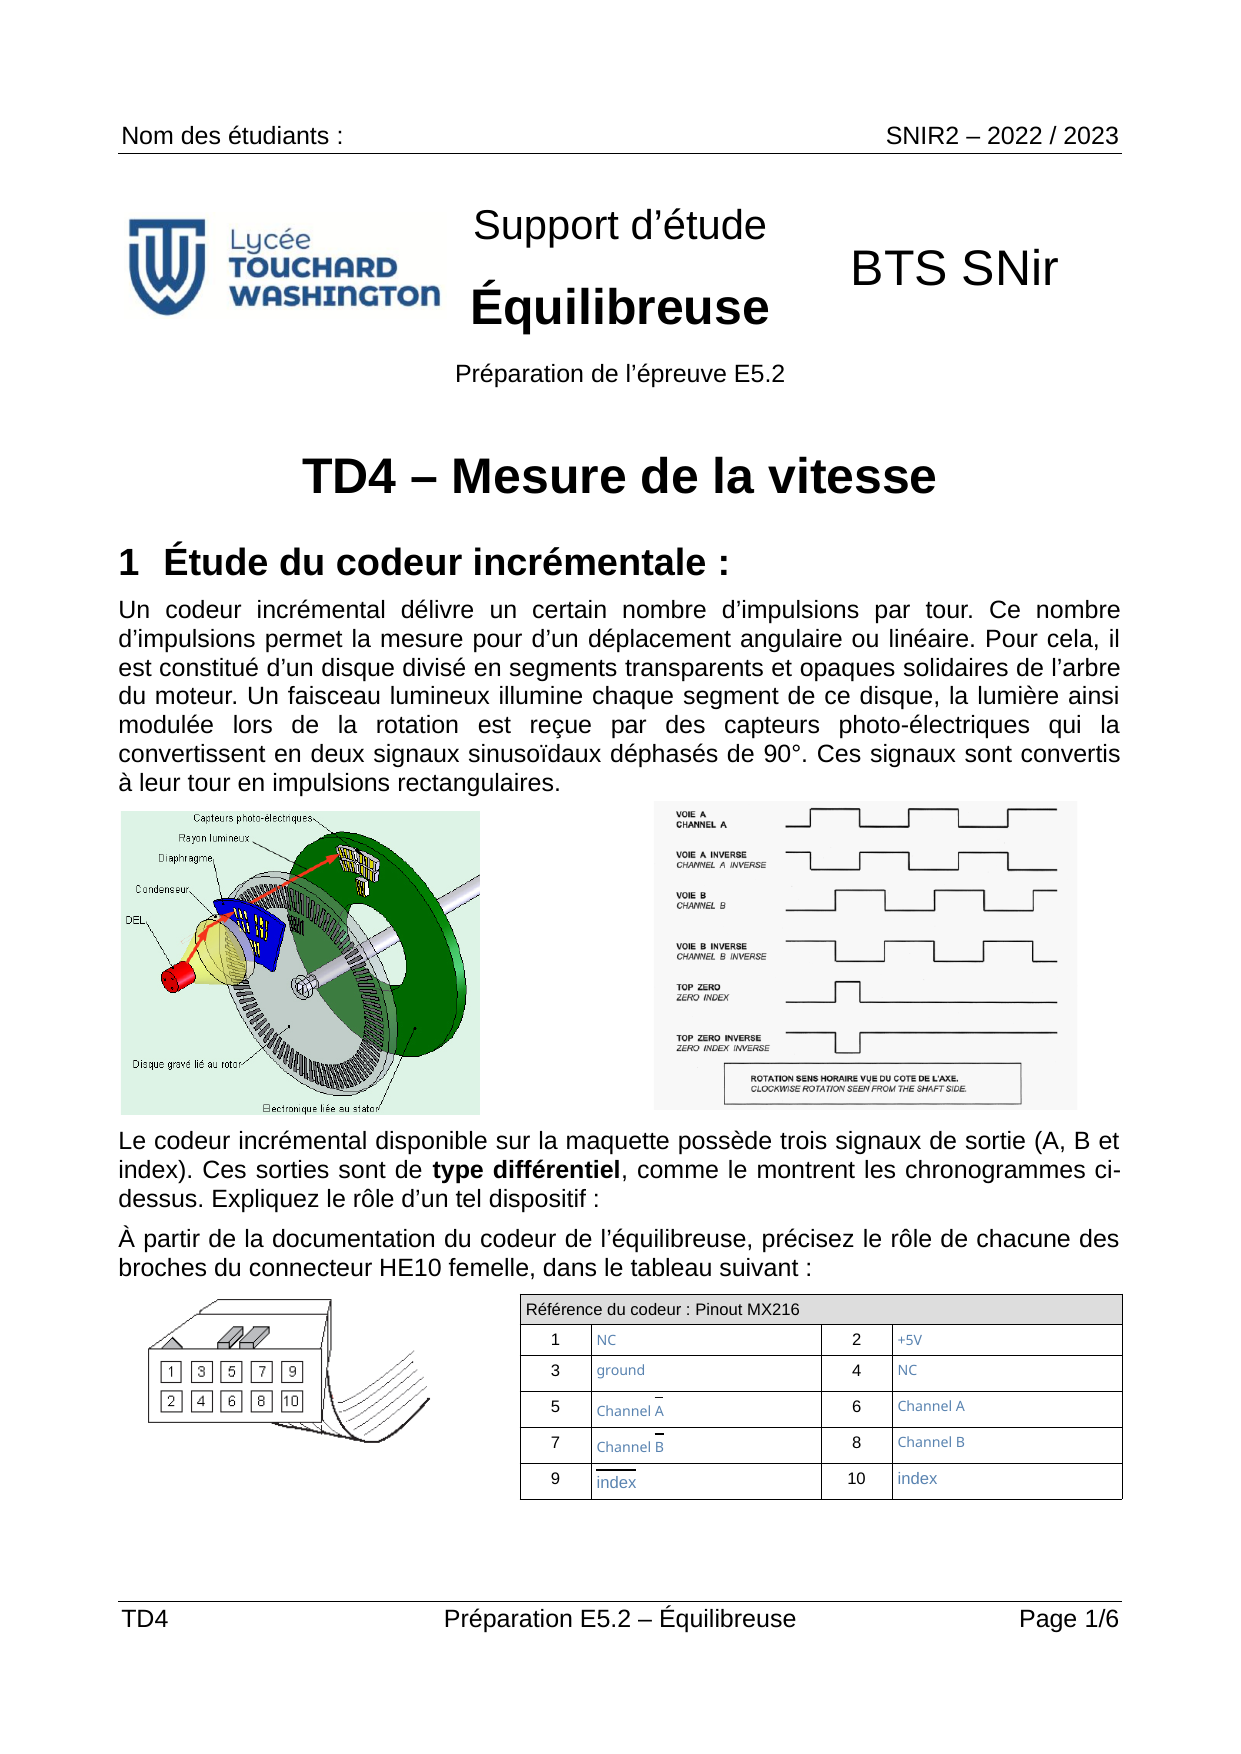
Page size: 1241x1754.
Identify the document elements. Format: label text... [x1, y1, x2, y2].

picture [147, 1298, 451, 1445]
table_cell 5 [521, 1392, 591, 1427]
table_cell index [893, 1464, 1122, 1499]
table_cell 3 [521, 1356, 591, 1391]
table_cell Channel A [592, 1392, 821, 1427]
table_cell 7 [521, 1428, 591, 1463]
text Un codeur incrémental délivre un certain nombre d’impulsions par tour. Ce nombre d’impulsions permet la mesure pour d’un déplacement angulaire ou linéaire. Pour cela, il est constitué d’un disque divisé en segments transparents et opaques solidaires de l’arbre du moteur. Un faisceau lumineux illumine chaque segment de ce disque, la lumière ainsi modulée lors de la rotation est reçue par des capteurs photo-électriques qui la convertissent en deux signaux sinusoïdaux déphasés de 90°. Ces signaux sont convertis à leur tour en impulsions rectangulaires. [118, 595, 1122, 796]
picture [653, 801, 1078, 1110]
table_header Support d’étude Équilibreuse [453, 182, 787, 353]
table_cell 4 [822, 1356, 892, 1391]
table_cell Channel B [592, 1428, 821, 1463]
table_cell NC [893, 1356, 1122, 1391]
subtitle Étude du codeur incrémentale : [118, 540, 1122, 583]
table_cell 2 [822, 1325, 892, 1355]
table_cell ground [592, 1356, 821, 1391]
text À partir de la documentation du codeur de l’équilibreuse, précisez le rôle de chacune des broches du connecteur HE10 femelle, dans le tableau suivant : [118, 1224, 1122, 1282]
table_cell 6 [822, 1392, 892, 1427]
table_cell 8 [822, 1428, 892, 1463]
table_header [118, 182, 453, 353]
table_cell Channel B [893, 1428, 1122, 1463]
table_header BTS SNir [788, 182, 1122, 353]
table_cell Préparation de l’épreuve E5.2 [118, 353, 1122, 393]
picture [120, 811, 480, 1115]
table_cell 1 [521, 1325, 591, 1355]
table_cell NC [592, 1325, 821, 1355]
text Le codeur incrémental disponible sur la maquette possède trois signaux de sortie (A, B et index). Ces sorties sont de type différentiel, comme le montrent les chronogrammes ci-dessus. Expliquez le rôle d’un tel dispositif : [118, 808, 1122, 1212]
title TD4 – Mesure de la vitesse [118, 447, 1122, 504]
table_cell Channel A [893, 1392, 1122, 1427]
picture [123, 212, 447, 319]
table_header Référence du codeur : Pinout MX216 [521, 1295, 1122, 1324]
table_cell 10 [822, 1464, 892, 1499]
table_cell 9 [521, 1464, 591, 1499]
table_cell index [592, 1464, 821, 1499]
table_cell +5V [893, 1325, 1122, 1355]
